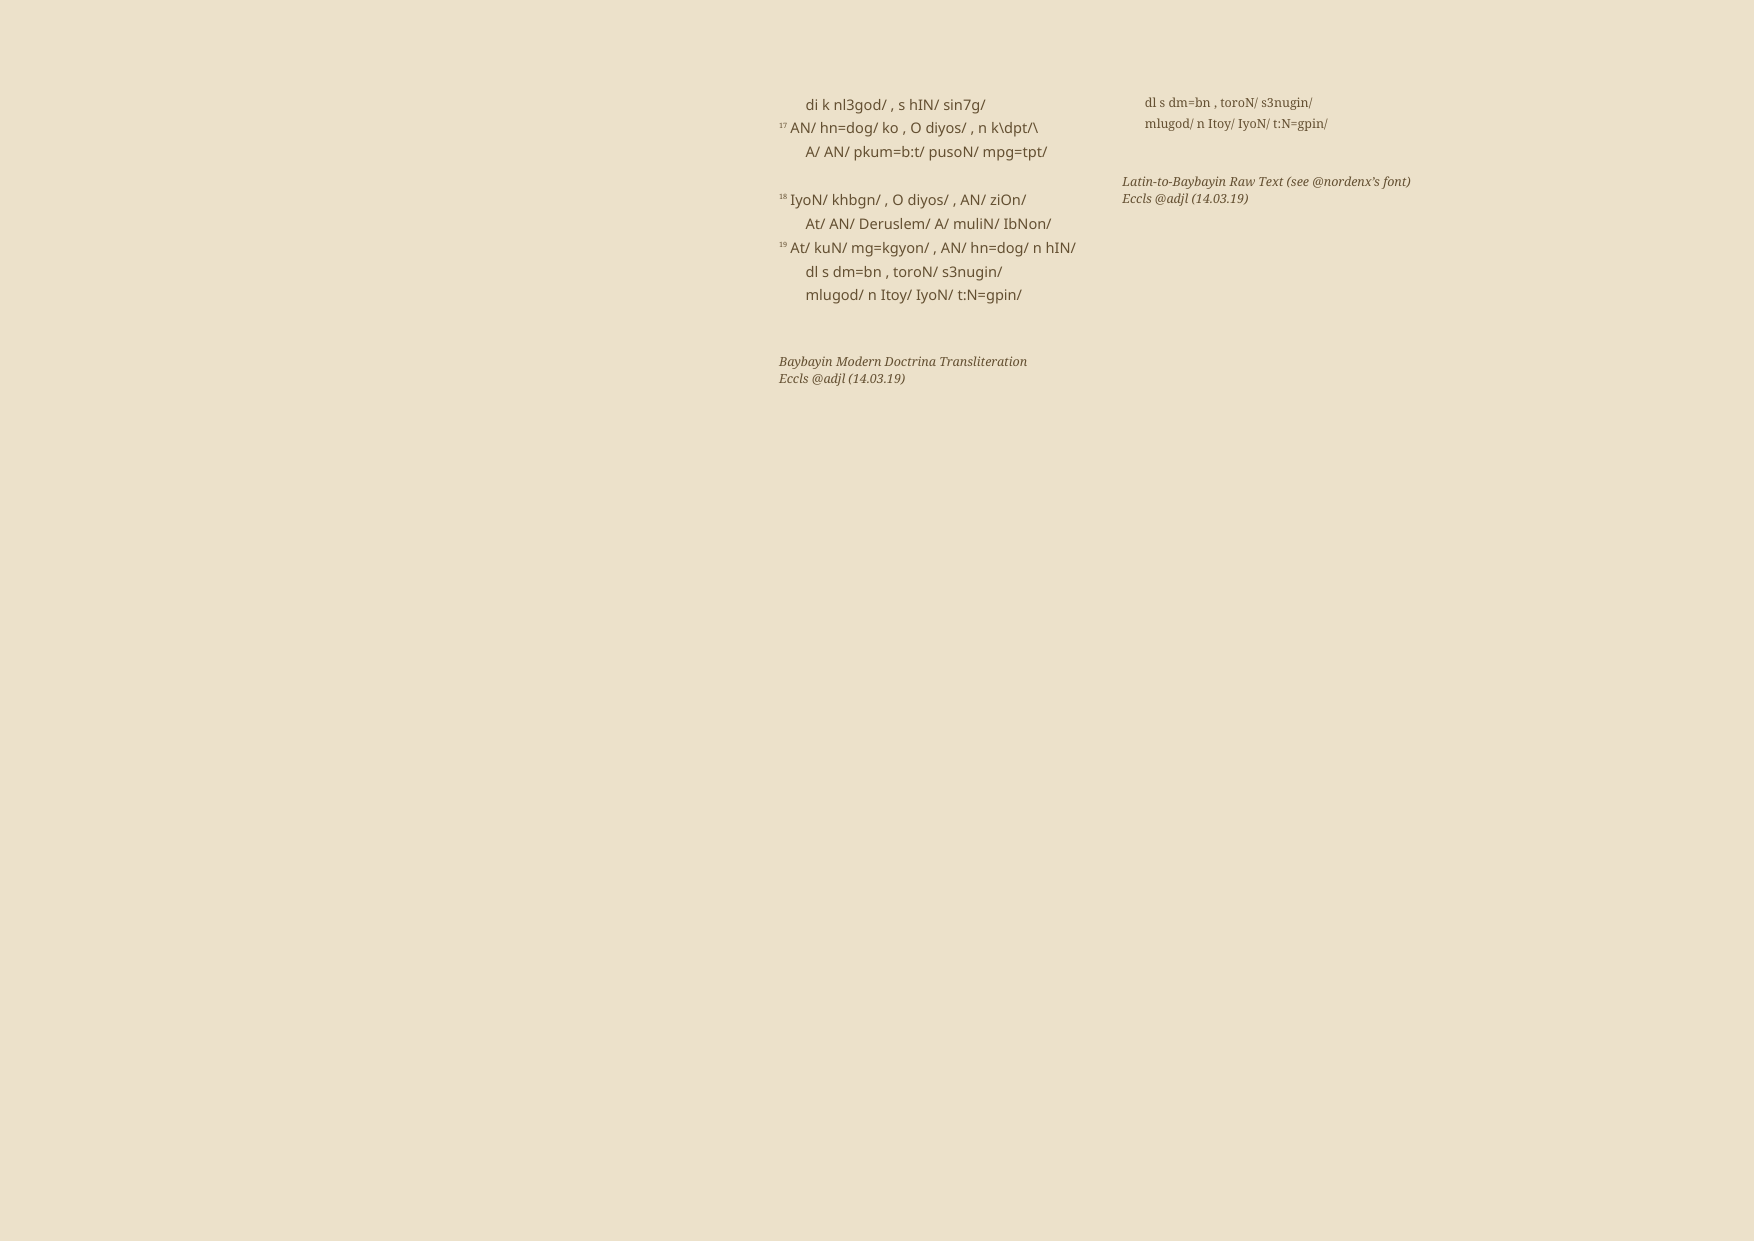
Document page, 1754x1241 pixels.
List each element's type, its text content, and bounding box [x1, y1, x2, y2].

table_header [482, 89, 773, 393]
table_header dl s dm=bn , toroN/ s3nugin/ mlugod/ n Itoy/ IyoN/ t:N=gpin/ Latin-to-Baybayin Raw Text (see @nordenx’s font) Eccls @adjl (14.03.19) [1116, 89, 1420, 393]
table_header di k nl3god/ , s hIN/ sin7g/ 17 AN/ hn=dog/ ko , O diyos/ , n k\dpt/\ A/ AN/ pkum=b:t/ pusoN/ mpg=tpt/ 18 IyoN/ khbgn/ , O diyos/ , AN/ ziOn/ At/ AN/ Deruslem/ A/ muliN/ IbNon/ 19 At/ kuN/ mg=kgyon/ , AN/ hn=dog/ n hIN/ dl s dm=bn , toroN/ s3nugin/ mlugod/ n Itoy/ IyoN/ t:N=gpin/ Baybayin Modern Doctrina Transliteration Eccls @adjl (14.03.19) [773, 89, 1116, 393]
table_header [89, 89, 482, 393]
